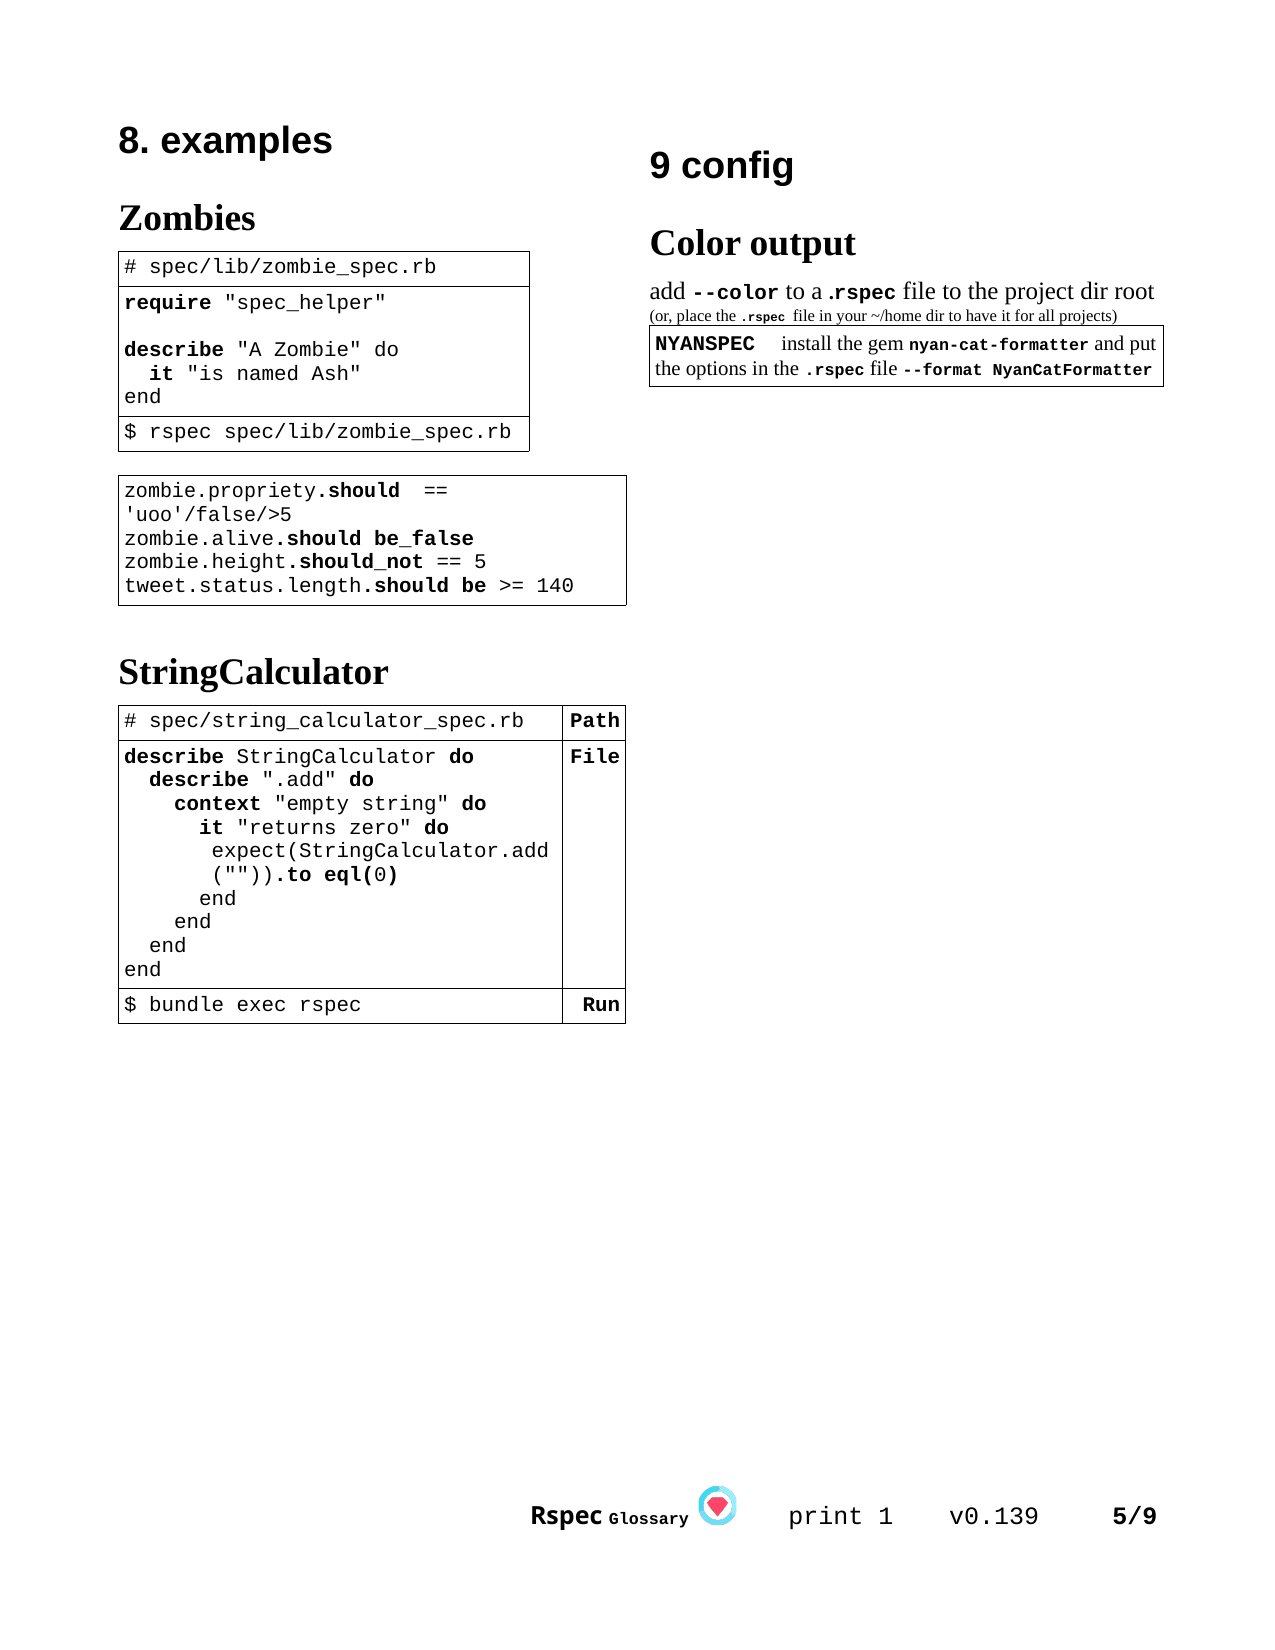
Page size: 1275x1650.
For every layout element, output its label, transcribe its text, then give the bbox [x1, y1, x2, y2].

table_header Path [563, 706, 625, 740]
picture [698, 1486, 737, 1525]
subtitle StringCalculator [118, 649, 626, 692]
subtitle Color output [649, 220, 1157, 263]
subtitle 8. examples [118, 118, 626, 162]
table_cell $ bundle exec rspec [119, 989, 562, 1023]
text add --color to a .rspec file to the project dir root [649, 276, 1157, 305]
table_header # spec/string_calculator_spec.rb [119, 706, 562, 740]
subtitle 9 config [649, 143, 1157, 187]
text (or, place the .rspec file in your ~/home dir to have it for all projects) [649, 305, 1157, 325]
table_cell describe StringCalculator do describe ".add" do context "empty string" do it "returns zero" do expect(StringCalculator.add ("")).to eql(0) end end end end [119, 741, 562, 988]
table_header zombie.propriety.should == 'uoo'/false/>5 zombie.alive.should be_false zombie.height.should_not == 5 tweet.status.length.should be >= 140 [119, 476, 626, 604]
table_cell $ rspec spec/lib/zombie_spec.rb [119, 417, 529, 451]
table_header NYANSPEC install the gem nyan-cat-formatter and put the options in the .rspec file --format NyanCatFormatter [650, 326, 1163, 386]
table_cell Run [563, 989, 625, 1023]
table_cell require "spec_helper" describe "A Zombie" do it "is named Ash" end [119, 287, 529, 416]
table_cell File [563, 741, 625, 988]
subtitle Zombies [118, 195, 626, 238]
table_header # spec/lib/zombie_spec.rb [119, 252, 529, 286]
